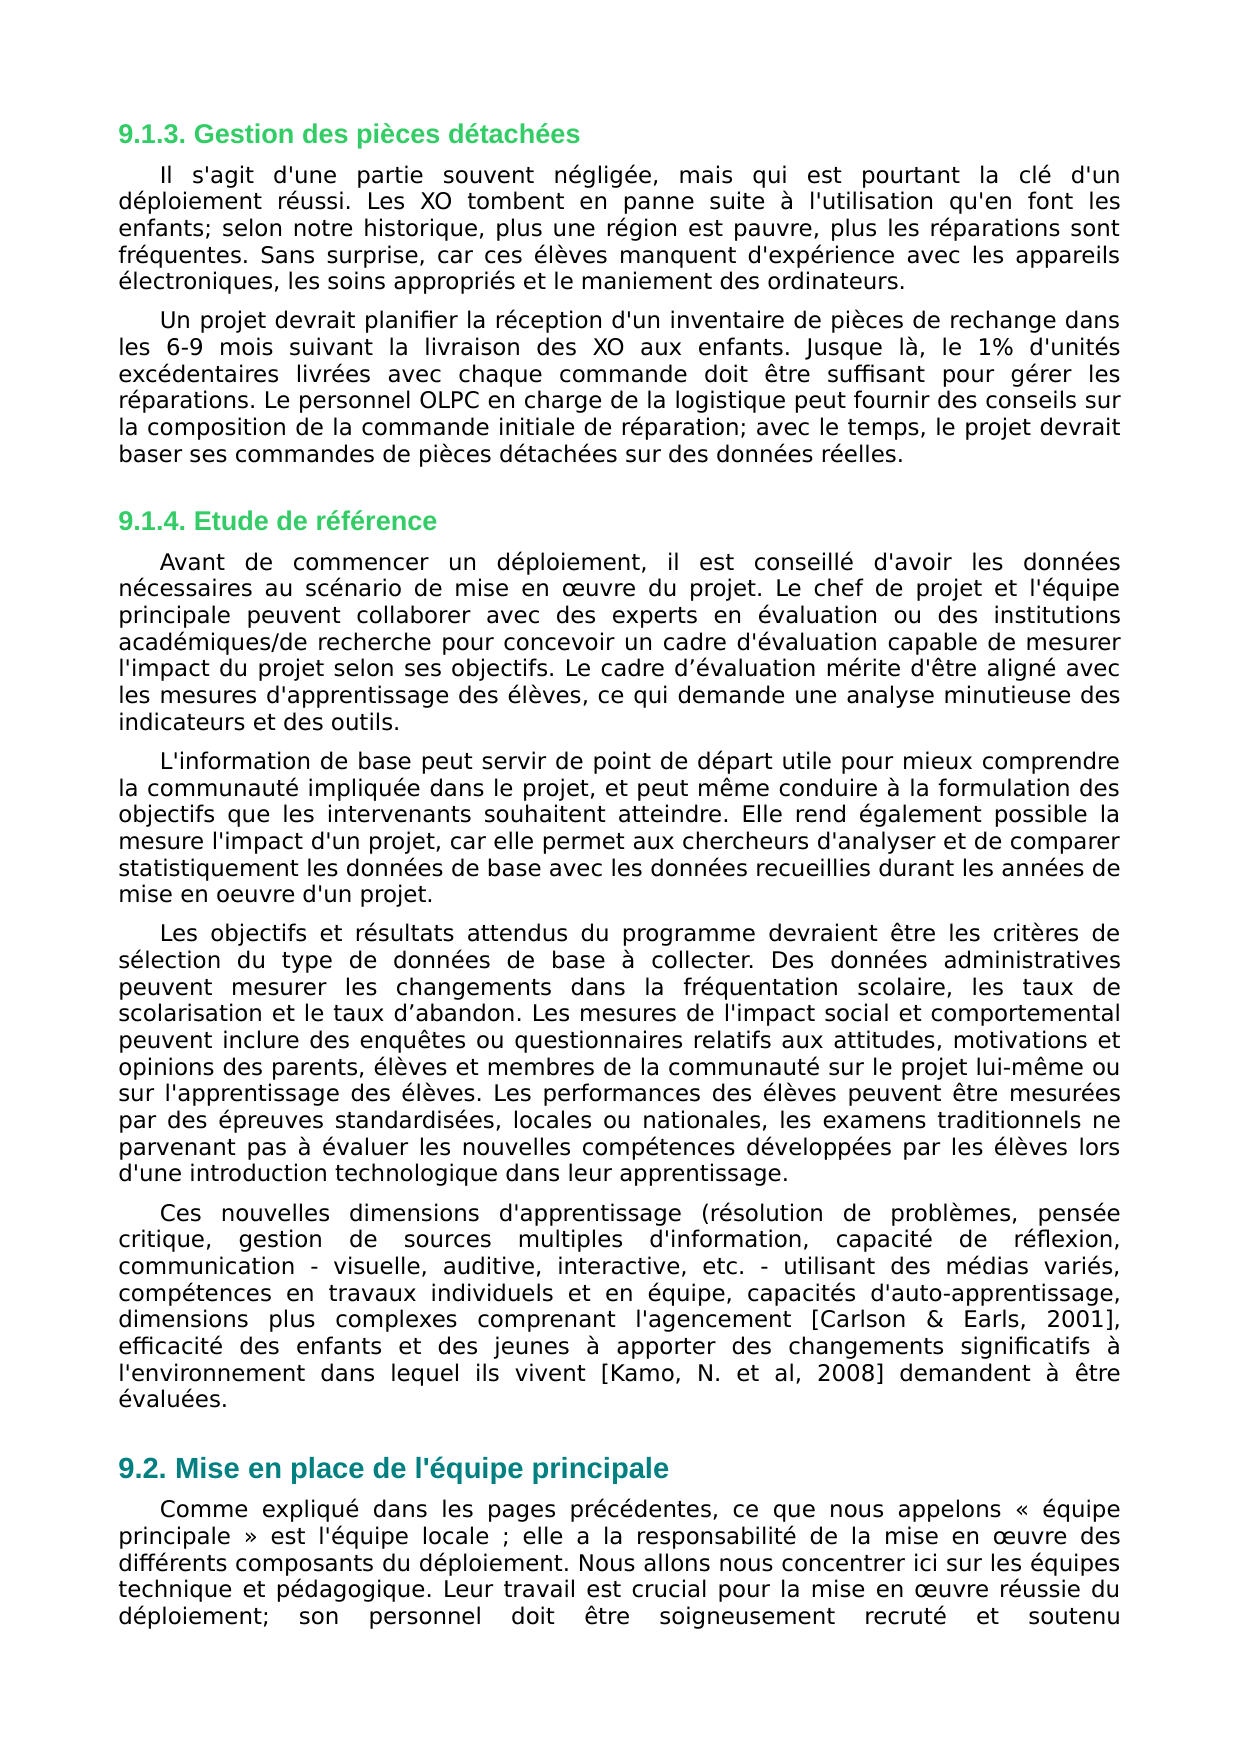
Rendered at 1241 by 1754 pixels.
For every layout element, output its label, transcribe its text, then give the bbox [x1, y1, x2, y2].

subtitle Gestion des pièces détachées [118, 118, 1122, 149]
text Un projet devrait planifier la réception d'un inventaire de pièces de rechange dans les 6-9 mois suivant la livraison des XO aux enfants. Jusque là, le 1% d'unités excédentaires livrées avec chaque commande doit être suffisant pour gérer les réparations. Le personnel OLPC en charge de la logistique peut fournir des conseils sur la composition de la commande initiale de réparation; avec le temps, le projet devrait baser ses commandes de pièces détachées sur des données réelles. [118, 308, 1122, 468]
text Ces nouvelles dimensions d'apprentissage (résolution de problèmes, pensée critique, gestion de sources multiples d'information, capacité de réflexion, communication - visuelle, auditive, interactive, etc. - utilisant des médias variés, compétences en travaux individuels et en équipe, capacités d'auto-apprentissage, dimensions plus complexes comprenant l'agencement [Carlson & Earls, 2001], efficacité des enfants et des jeunes à apporter des changements significatifs à l'environnement dans lequel ils vivent [Kamo, N. et al, 2008] demandent à être évaluées. [118, 1200, 1122, 1413]
text Il s'agit d'une partie souvent négligée, mais qui est pourtant la clé d'un déploiement réussi. Les XO tombent en panne suite à l'utilisation qu'en font les enfants; selon notre historique, plus une région est pauvre, plus les réparations sont fréquentes. Sans surprise, car ces élèves manquent d'expérience avec les appareils électroniques, les soins appropriés et le maniement des ordinateurs. [118, 162, 1122, 295]
text Avant de commencer un déploiement, il est conseillé d'avoir les données nécessaires au scénario de mise en œuvre du projet. Le chef de projet et l'équipe principale peuvent collaborer avec des experts en évaluation ou des institutions académiques/de recherche pour concevoir un cadre d'évaluation capable de mesurer l'impact du projet selon ses objectifs. Le cadre d’évaluation mérite d'être aligné avec les mesures d'apprentissage des élèves, ce qui demande une analyse minutieuse des indicateurs et des outils. [118, 549, 1122, 736]
text L'information de base peut servir de point de départ utile pour mieux comprendre la communauté impliquée dans le projet, et peut même conduire à la formulation des objectifs que les intervenants souhaitent atteindre. Elle rend également possible la mesure l'impact d'un projet, car elle permet aux chercheurs d'analyser et de comparer statistiquement les données de base avec les données recueillies durant les années de mise en oeuvre d'un projet. [118, 748, 1122, 908]
text Les objectifs et résultats attendus du programme devraient être les critères de sélection du type de données de base à collecter. Des données administratives peuvent mesurer les changements dans la fréquentation scolaire, les taux de scolarisation et le taux d’abandon. Les mesures de l'impact social et comportemental peuvent inclure des enquêtes ou questionnaires relatifs aux attitudes, motivations et opinions des parents, élèves et membres de la communauté sur le projet lui-même ou sur l'apprentissage des élèves. Les performances des élèves peuvent être mesurées par des épreuves standardisées, locales ou nationales, les examens traditionnels ne parvenant pas à évaluer les nouvelles compétences développées par les élèves lors d'une introduction technologique dans leur apprentissage. [118, 921, 1122, 1187]
subtitle Etude de référence [118, 505, 1122, 536]
subtitle Mise en place de l'équipe principale [118, 1451, 1122, 1484]
text Comme expliqué dans les pages précédentes, ce que nous appelons « équipe principale » est l'équipe locale ; elle a la responsabilité de la mise en œuvre des différents composants du déploiement. Nous allons nous concentrer ici sur les équipes technique et pédagogique. Leur travail est crucial pour la mise en œuvre réussie du déploiement; son personnel doit être soigneusement recruté et soutenu [118, 1497, 1122, 1630]
